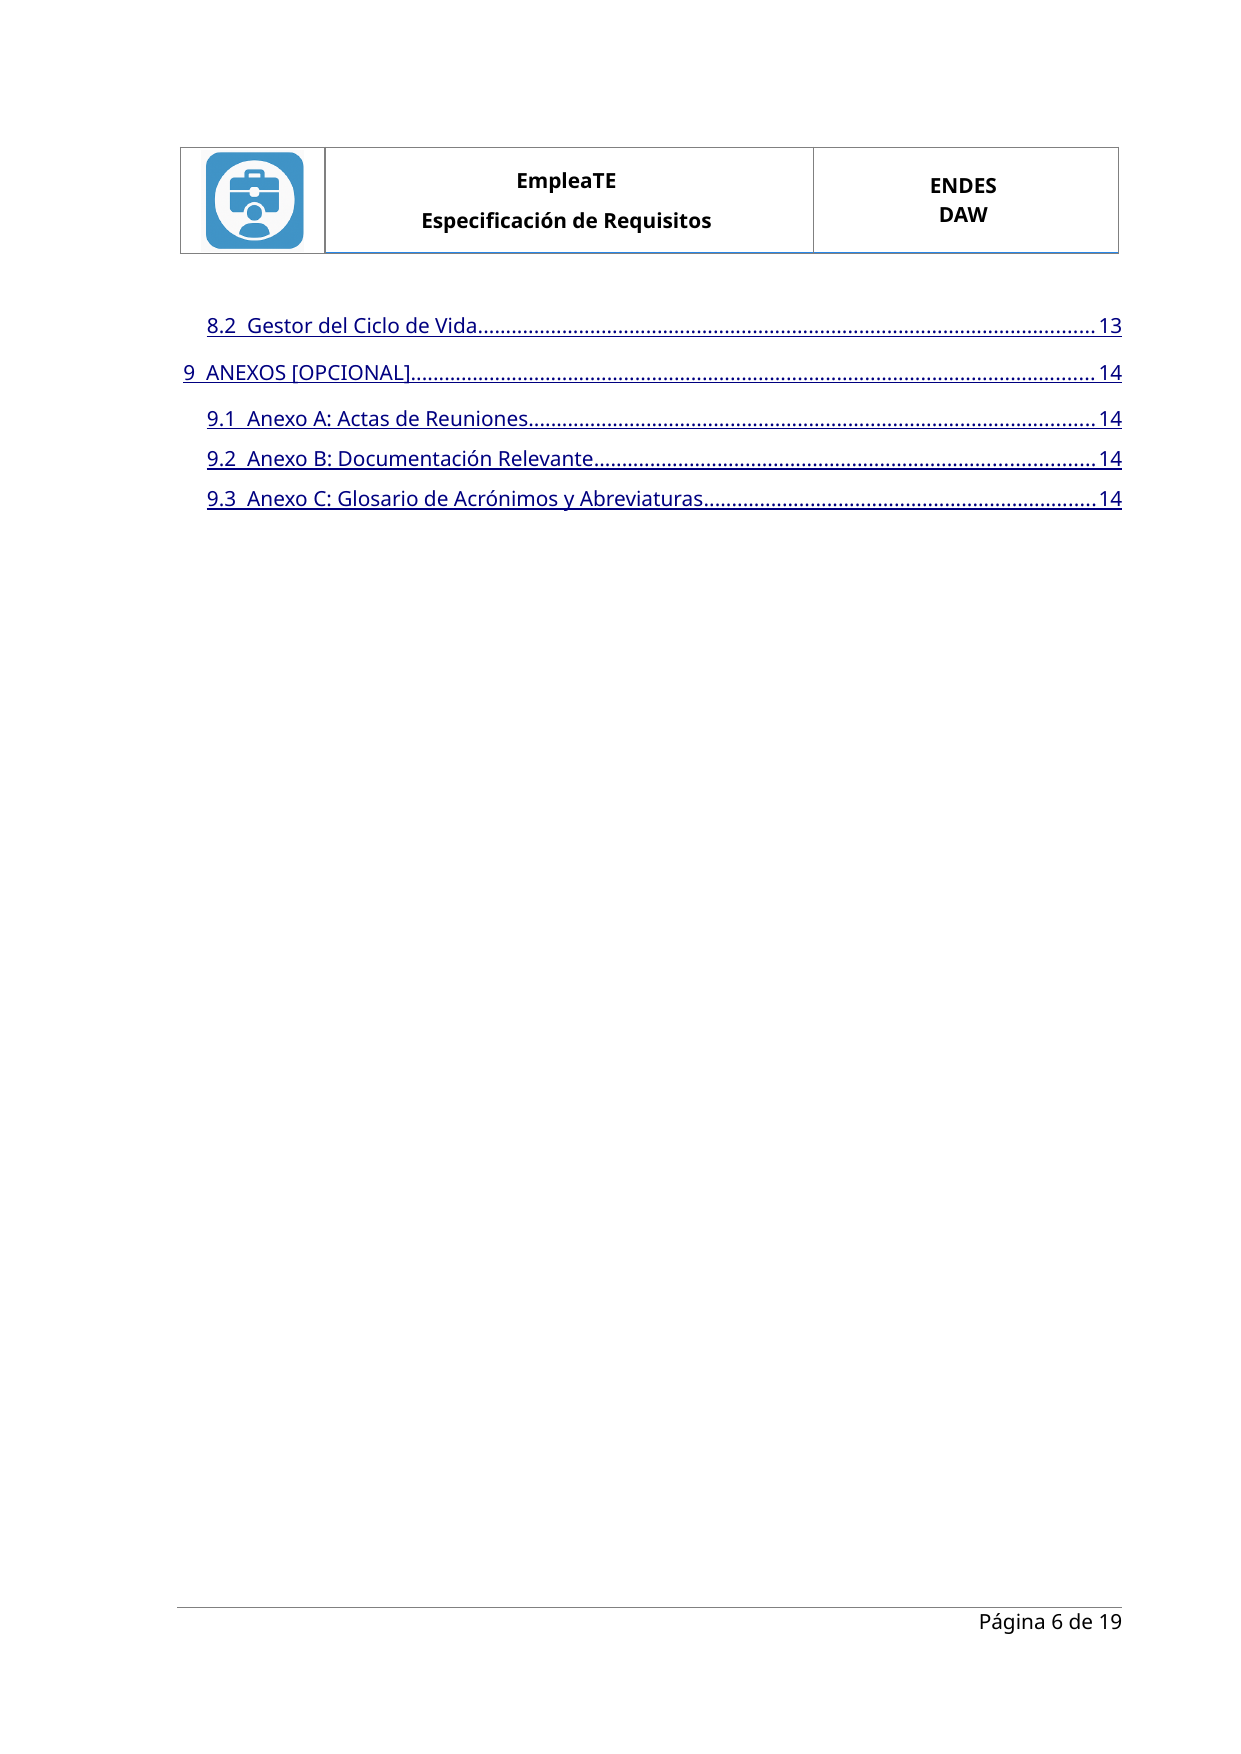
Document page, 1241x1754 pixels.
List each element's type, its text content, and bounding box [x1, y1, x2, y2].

text 9.2 Anexo B: Documentación Relevante 14 [207, 444, 1122, 468]
picture [201, 150, 304, 252]
text 9 ANEXOS [OPCIONAL] 14 [183, 358, 1122, 382]
text 9.1 Anexo A: Actas de Reuniones 14 [207, 404, 1122, 428]
text 9.3 Anexo C: Glosario de Acrónimos y Abreviaturas 14 [207, 484, 1122, 508]
text 8.2 Gestor del Ciclo de Vida 13 [207, 311, 1122, 336]
